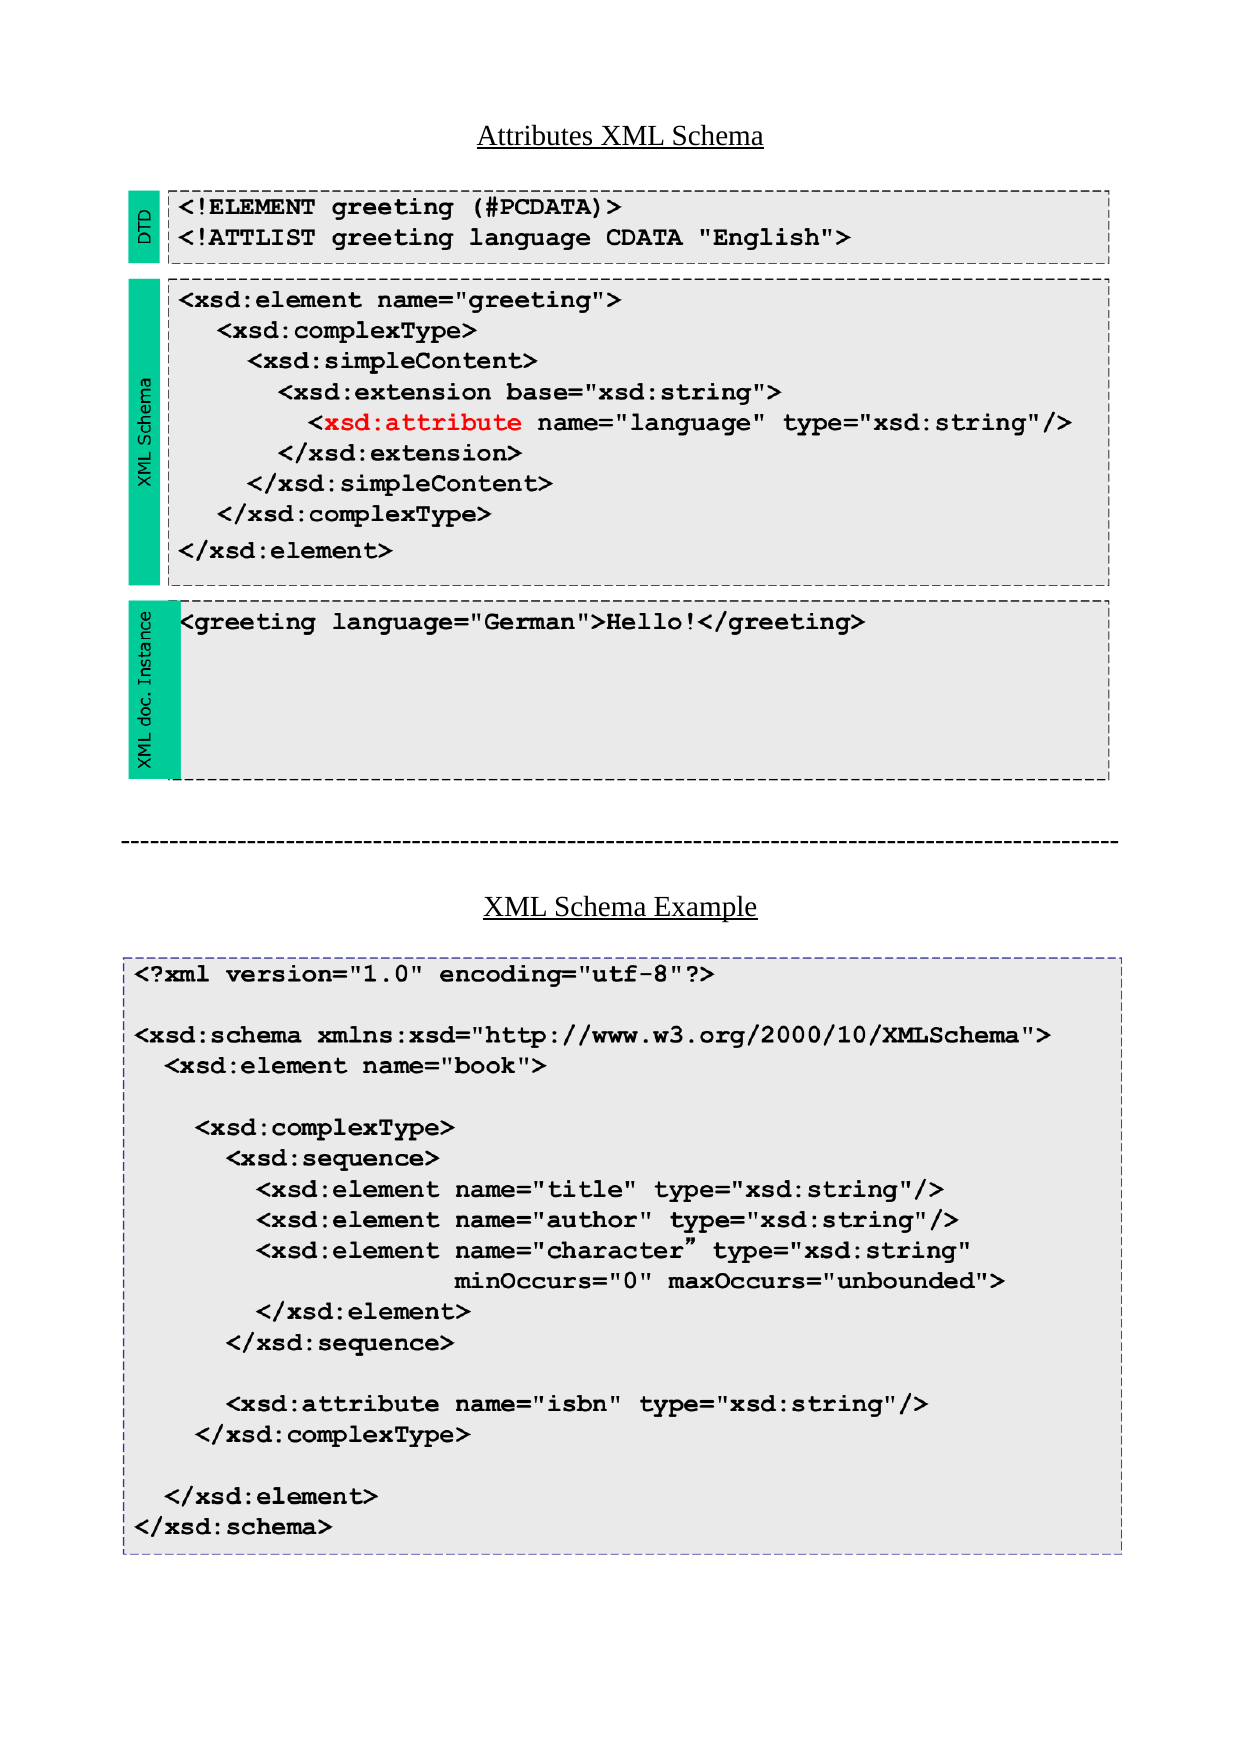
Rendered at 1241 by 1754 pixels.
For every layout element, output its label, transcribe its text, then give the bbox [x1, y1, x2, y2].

text Attributes XML Schema [118, 118, 1122, 152]
picture [118, 956, 1123, 1555]
text XML Schema Example [118, 889, 1122, 923]
picture [118, 185, 1123, 789]
text ------------------------------------------------------------------------------------------------------- [118, 822, 1122, 856]
